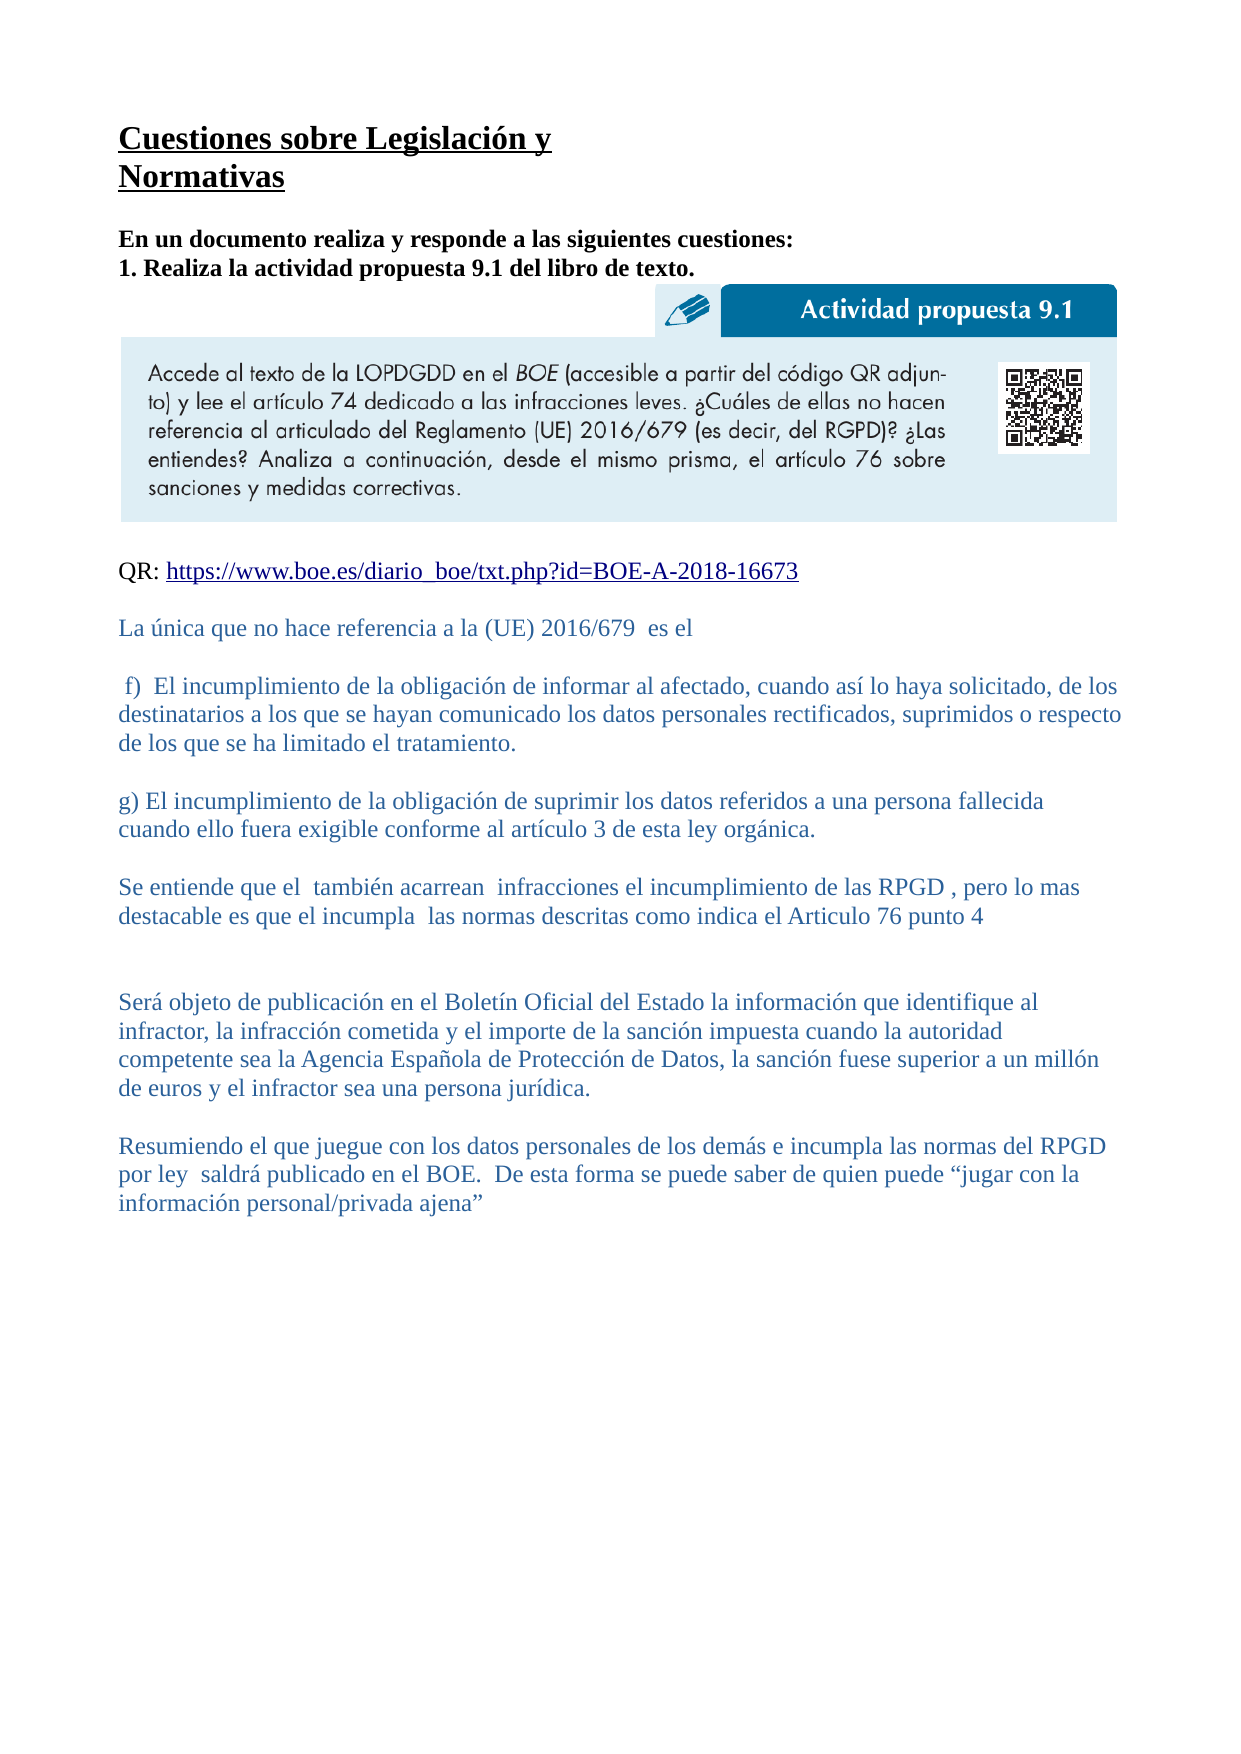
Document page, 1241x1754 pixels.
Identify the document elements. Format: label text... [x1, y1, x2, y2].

text Resumiendo el que juegue con los datos personales de los demás e incumpla las normas del RPGD por ley saldrá publicado en el BOE. De esta forma se puede saber de quien puede “jugar con la información personal/privada ajena” [118, 1131, 1122, 1217]
text QR: https://www.boe.es/diario_boe/txt.php?id=BOE-A-2018-16673 [118, 556, 1122, 584]
text 1. Realiza la actividad propuesta 9.1 del libro de texto. [118, 253, 1122, 281]
text La única que no hace referencia a la (UE) 2016/679 es el [118, 613, 1122, 642]
text f) El incumplimiento de la obligación de informar al afectado, cuando así lo haya solicitado, de los destinatarios a los que se hayan comunicado los datos personales rectificados, suprimidos o respecto de los que se ha limitado el tratamiento. [118, 671, 1122, 757]
text Será objeto de publicación en el Boletín Oficial del Estado la información que identifique al infractor, la infracción cometida y el importe de la sanción impuesta cuando la autoridad competente sea la Agencia Española de Protección de Datos, la sanción fuese superior a un millón de euros y el infractor sea una persona jurídica. [118, 987, 1122, 1102]
picture [118, 281, 1123, 527]
text Se entiende que el también acarrean infracciones el incumplimiento de las RPGD , pero lo mas destacable es que el incumpla las normas descritas como indica el Articulo 76 punto 4 [118, 872, 1122, 929]
text g) El incumplimiento de la obligación de suprimir los datos referidos a una persona fallecida cuando ello fuera exigible conforme al artículo 3 de esta ley orgánica. [118, 786, 1122, 843]
text En un documento realiza y responde a las siguientes cuestiones: [118, 224, 1122, 253]
